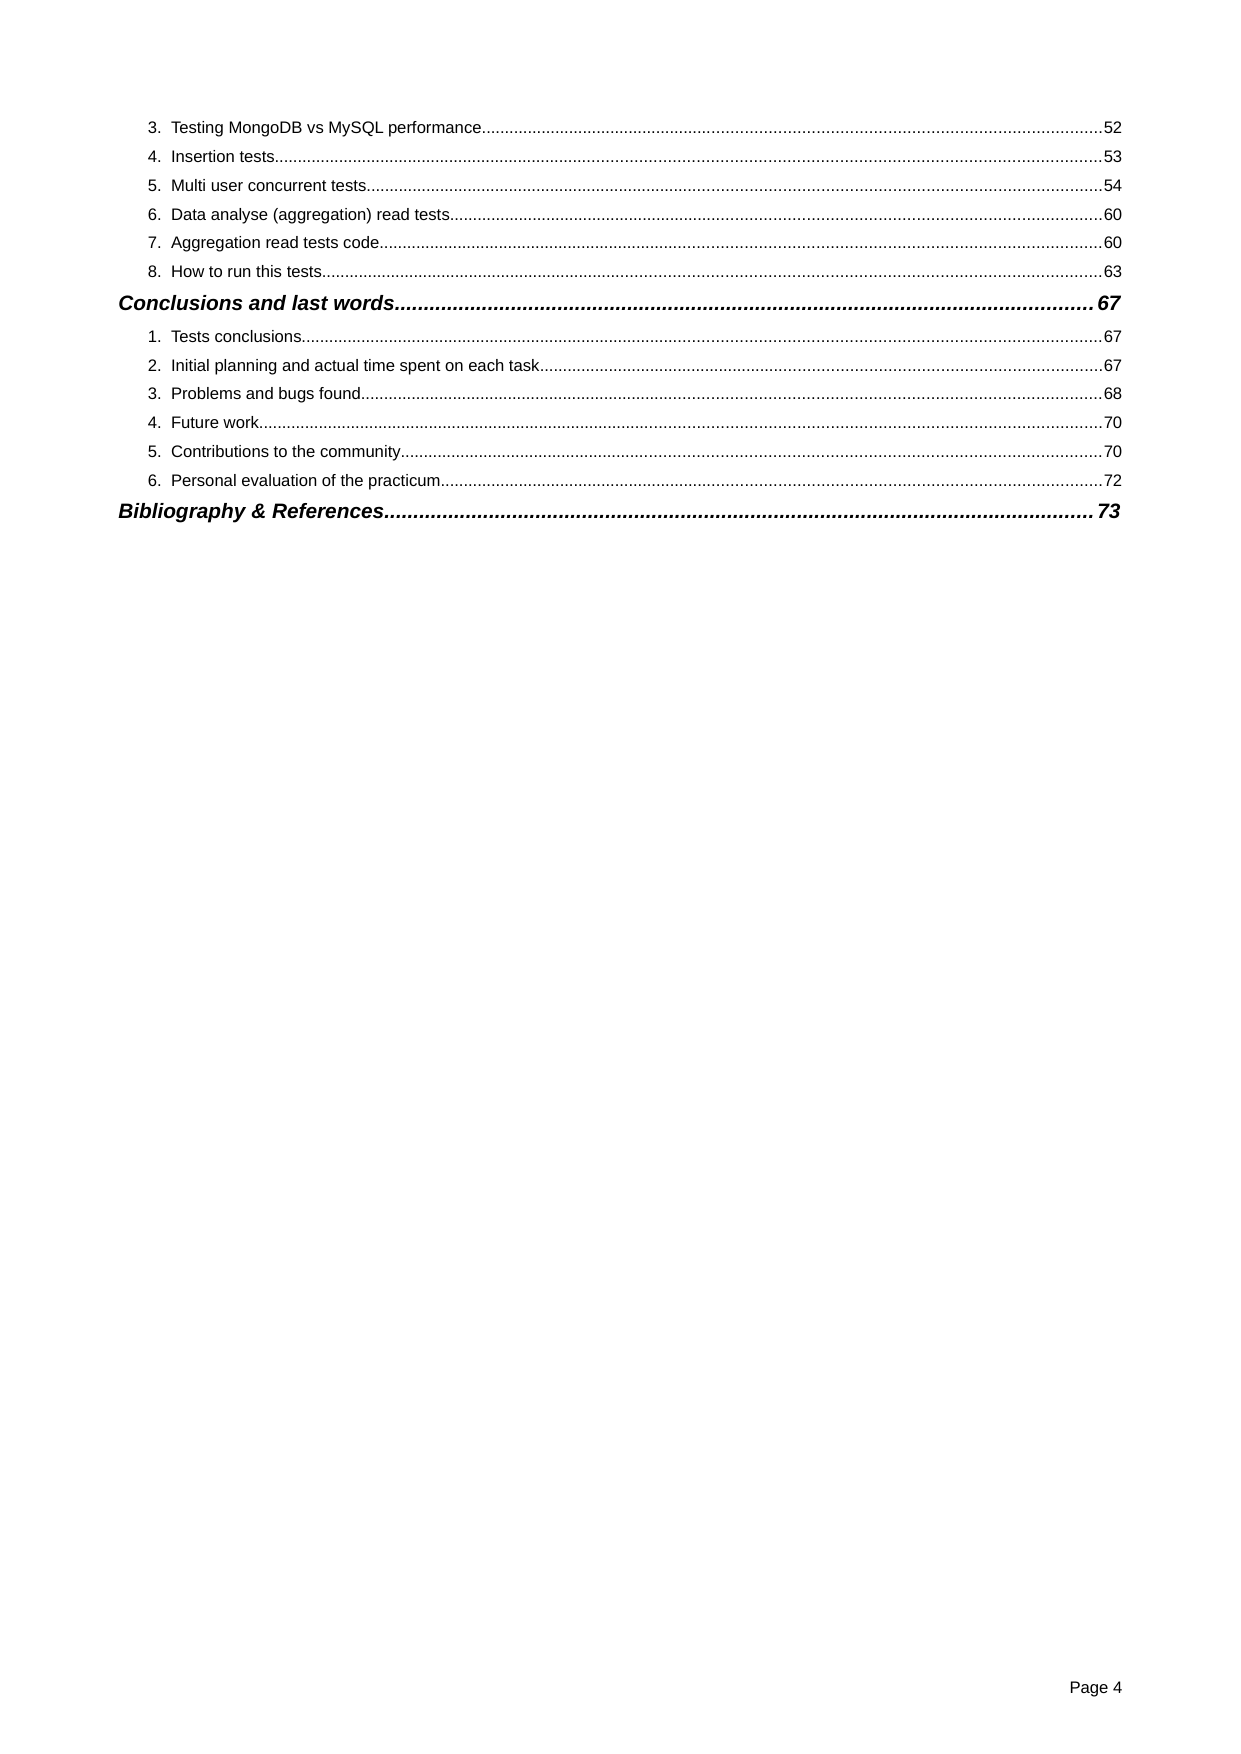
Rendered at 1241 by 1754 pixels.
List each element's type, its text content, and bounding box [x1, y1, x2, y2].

text 4. Future work 70 [148, 413, 1122, 432]
text 3. Testing MongoDB vs MySQL performance 52 [148, 118, 1122, 137]
text 1. Tests conclusions 67 [148, 327, 1122, 346]
text 2. Initial planning and actual time spent on each task 67 [148, 355, 1122, 374]
text 5. Contributions to the community 70 [148, 442, 1122, 461]
text 8. How to run this tests 63 [148, 262, 1122, 281]
text Bibliography & References 73 [118, 499, 1122, 523]
text 4. Insertion tests 53 [148, 147, 1122, 166]
text 7. Aggregation read tests code 60 [148, 233, 1122, 252]
text 5. Multi user concurrent tests 54 [148, 176, 1122, 195]
text Conclusions and last words 67 [118, 291, 1122, 314]
text 3. Problems and bugs found 68 [148, 384, 1122, 403]
text 6. Personal evaluation of the practicum 72 [148, 470, 1122, 489]
text 6. Data analyse (aggregation) read tests 60 [148, 204, 1122, 223]
